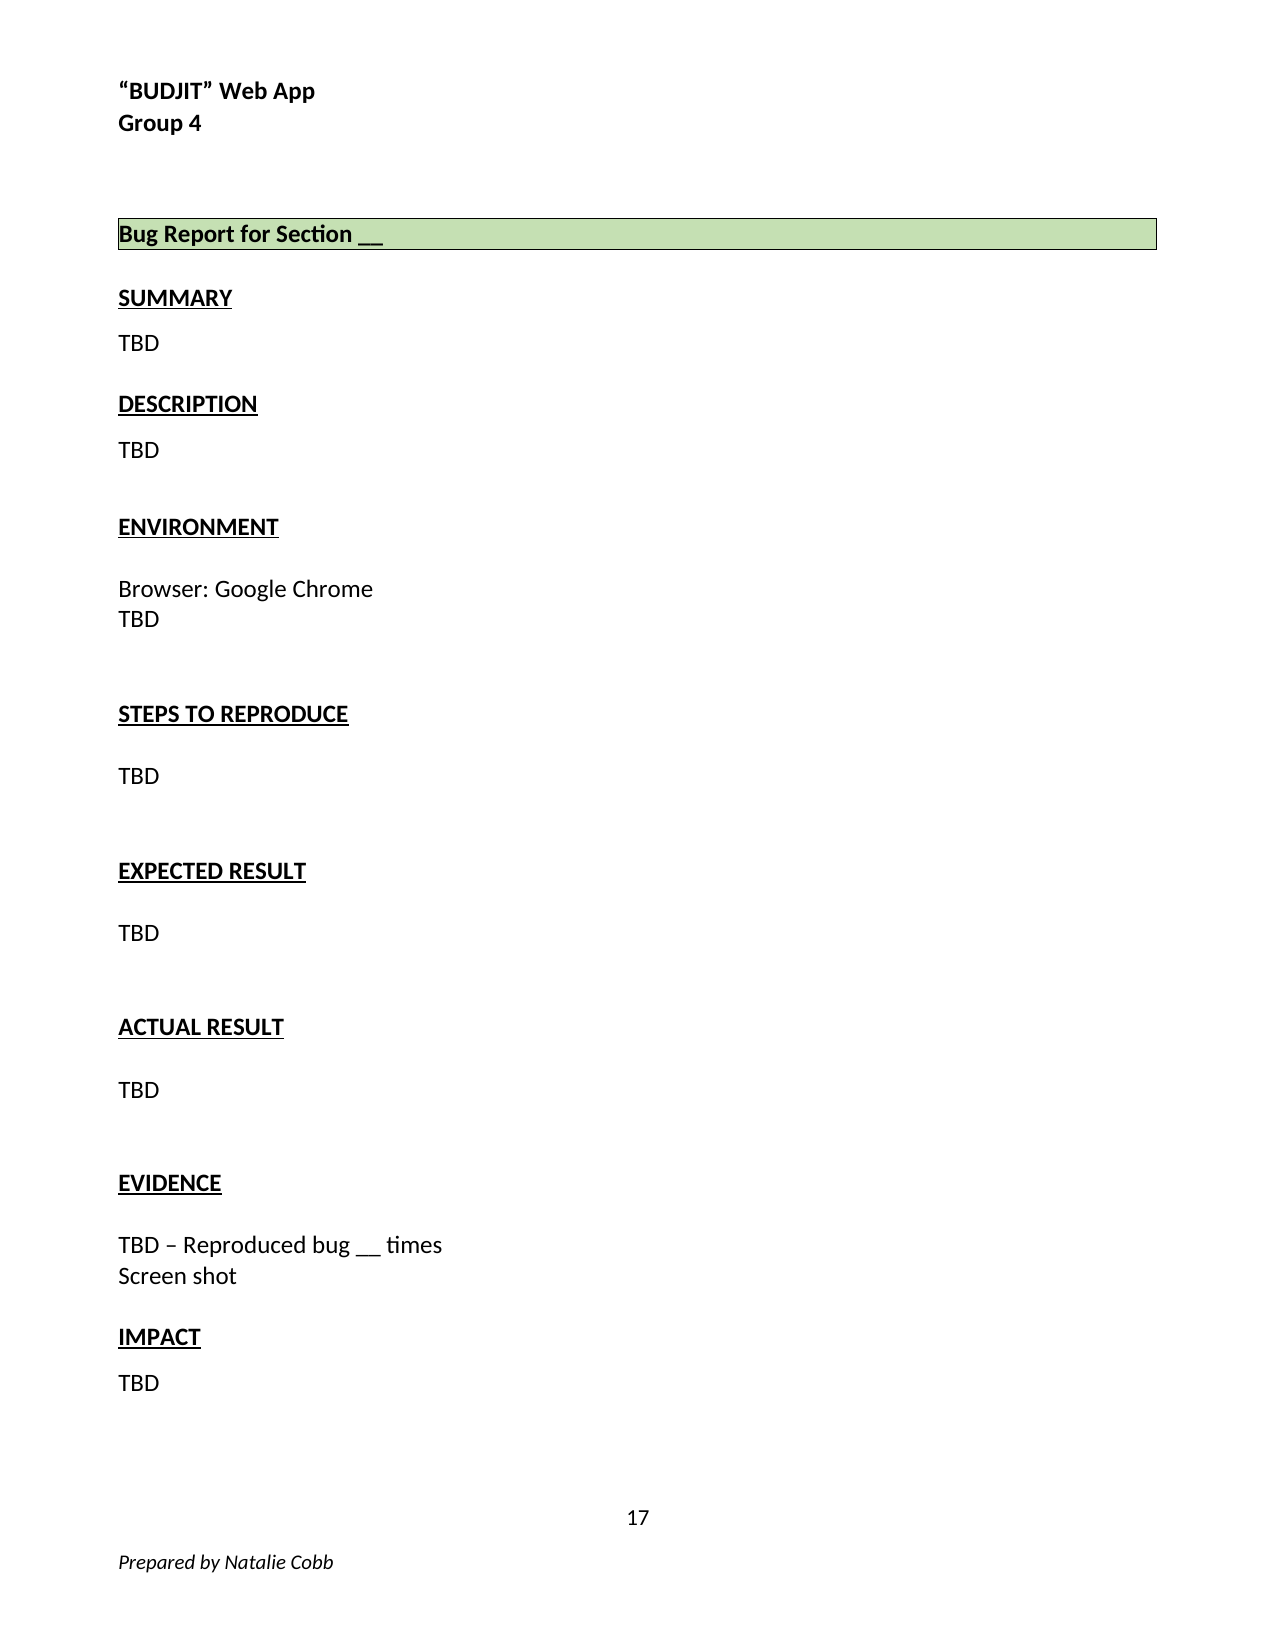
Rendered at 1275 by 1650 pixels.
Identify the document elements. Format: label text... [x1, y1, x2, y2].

subtitle Description [118, 388, 1157, 419]
text TBD – Reproduced bug __ times [118, 1229, 1157, 1260]
subtitle TBD [118, 1074, 1157, 1104]
subtitle Environment [118, 511, 1157, 541]
subtitle TBD [118, 760, 1157, 791]
subtitle Impact [118, 1321, 1157, 1352]
subtitle Summary [118, 282, 1157, 312]
text Browser: Google Chrome [118, 573, 1157, 604]
text Bug Report for Section __ [119, 219, 1156, 249]
text TBD [118, 327, 1157, 358]
subtitle TBD [118, 917, 1157, 948]
subtitle Evidence [118, 1167, 1157, 1198]
subtitle TBD [118, 604, 1157, 634]
subtitle TBD [118, 1367, 1157, 1397]
text Screen shot [118, 1260, 1157, 1291]
subtitle TBD [118, 434, 1157, 465]
subtitle Expected Result [118, 855, 1157, 885]
subtitle Actual Result [118, 1012, 1157, 1042]
subtitle Steps to Reproduce [118, 698, 1157, 728]
